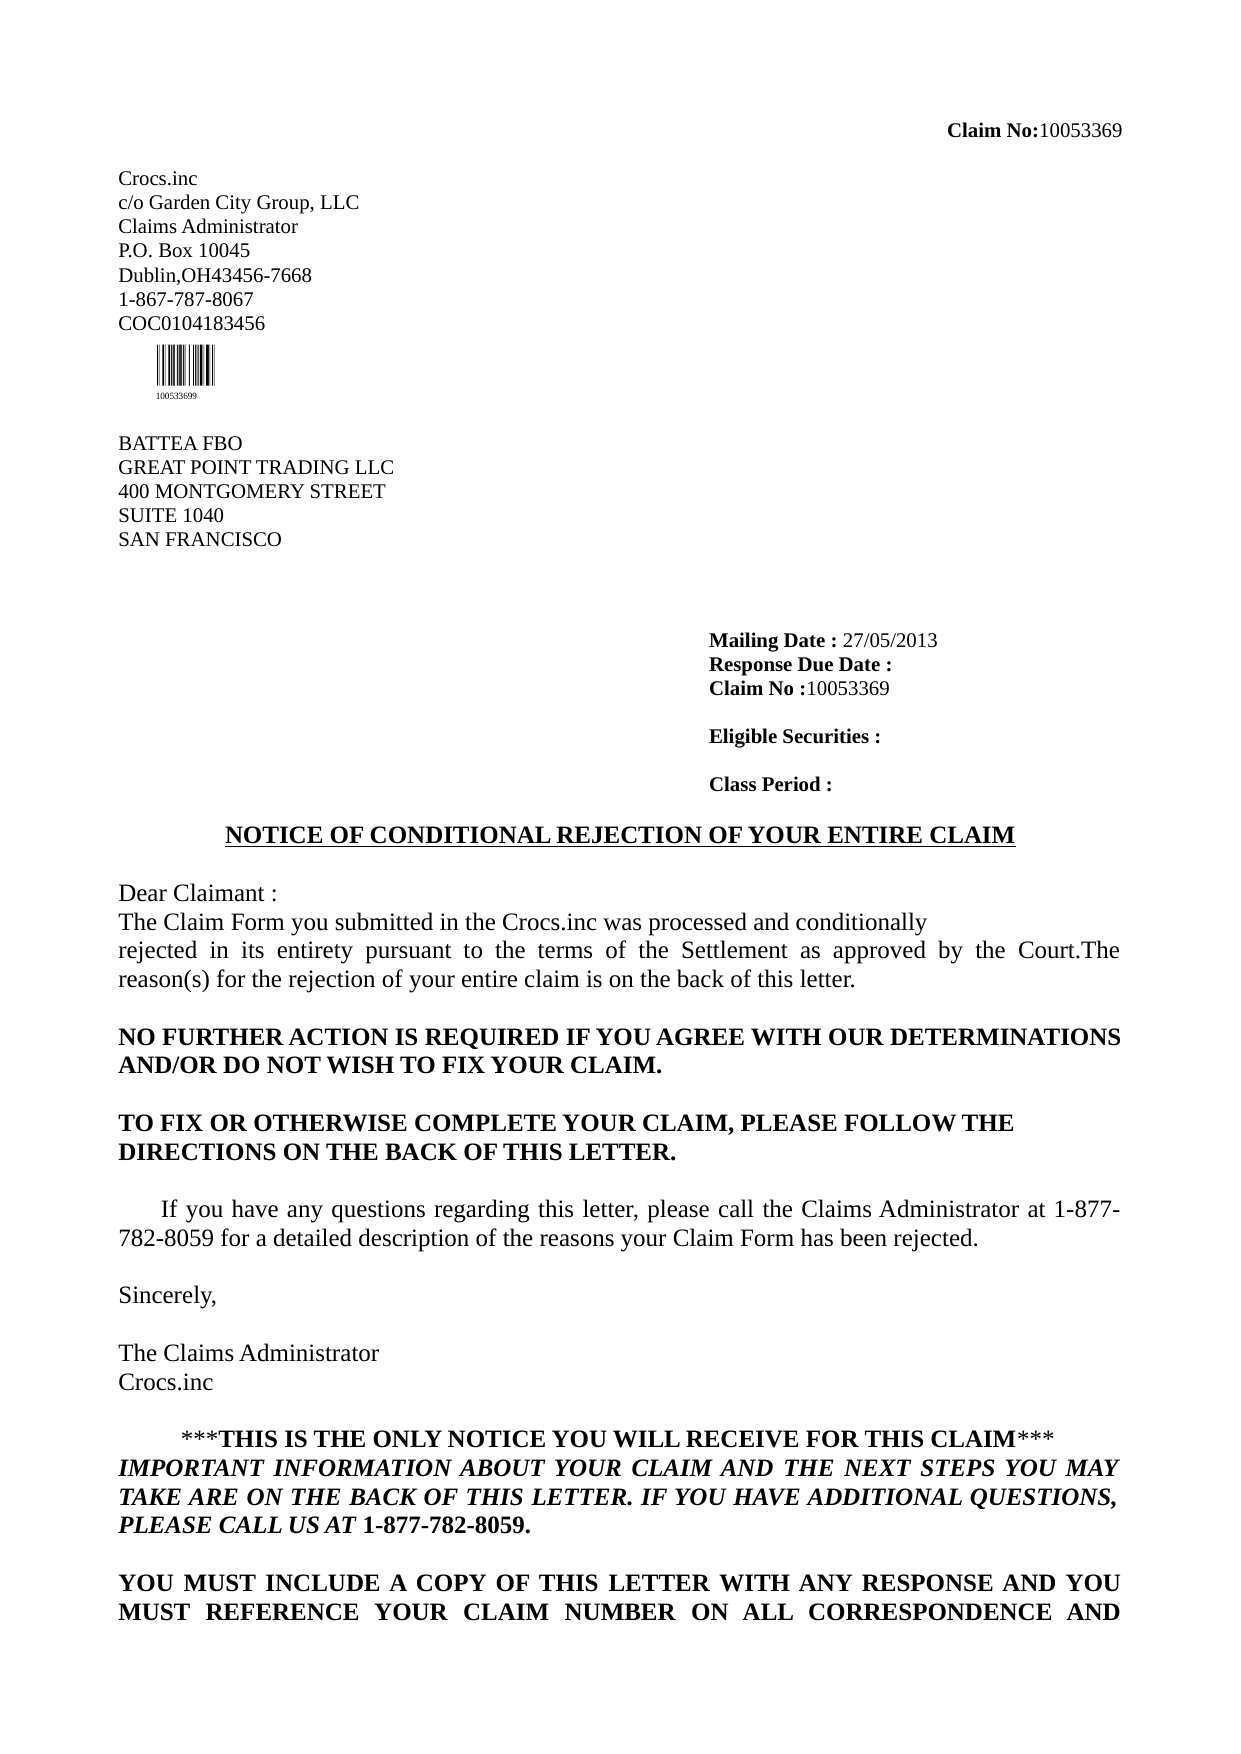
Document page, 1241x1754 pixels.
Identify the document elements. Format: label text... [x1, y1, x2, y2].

text Crocs.inc [118, 166, 1122, 190]
text SUITE 1040 [118, 503, 1122, 527]
text The Claims Administrator [118, 1338, 1122, 1367]
text YOU MUST INCLUDE A COPY OF THIS LETTER WITH ANY RESPONSE AND YOU MUST REFERENCE YOUR CLAIM NUMBER ON ALL CORRESPONDENCE AND [118, 1568, 1122, 1626]
text Crocs.inc [118, 1367, 1122, 1396]
text Claims Administrator [118, 214, 1122, 238]
text Class Period : [709, 772, 1122, 796]
text Sincerely, [118, 1281, 1122, 1309]
text ***THIS IS THE ONLY NOTICE YOU WILL RECEIVE FOR THIS CLAIM*** [118, 1424, 1122, 1453]
text Response Due Date : [709, 652, 1122, 676]
text SAN FRANCISCO [118, 527, 1122, 551]
text IMPORTANT INFORMATION ABOUT YOUR CLAIM AND THE NEXT STEPS YOU MAY TAKE ARE ON THE BACK OF THIS LETTER. IF YOU HAVE ADDITIONAL QUESTIONS, PLEASE CALL US AT 1-877-782-8059. [118, 1453, 1122, 1539]
text Claim No :10053369 [709, 676, 1122, 700]
text NOTICE OF CONDITIONAL REJECTION OF YOUR ENTIRE CLAIM [118, 821, 1122, 849]
text Claim No:10053369 [118, 118, 1122, 142]
text GREAT POINT TRADING LLC [118, 455, 1122, 479]
text COC0104183456 [118, 311, 1122, 335]
text 400 MONTGOMERY STREET [118, 479, 1122, 503]
text Dear Claimant : [118, 878, 1122, 907]
text NO FURTHER ACTION IS REQUIRED IF YOU AGREE WITH OUR DETERMINATIONS AND/OR DO NOT WISH TO FIX YOUR CLAIM. [118, 1022, 1122, 1079]
text P.O. Box 10045 [118, 238, 1122, 262]
text 1-867-787-8067 [118, 287, 1122, 311]
text Eligible Securities : [709, 724, 1122, 748]
text rejected in its entirety pursuant to the terms of the Settlement as approved by the Court.The reason(s) for the rejection of your entire claim is on the back of this letter. [118, 936, 1122, 993]
text DIRECTIONS ON THE BACK OF THIS LETTER. [118, 1137, 1122, 1166]
text BATTEA FBO [118, 431, 1122, 455]
text c/o Garden City Group, LLC [118, 190, 1122, 214]
text If you have any questions regarding this letter, please call the Claims Administrator at 1-877-782-8059 for a detailed description of the reasons your Claim Form has been rejected. [118, 1194, 1122, 1252]
text Mailing Date : 27/05/2013 [709, 628, 1122, 652]
text TO FIX OR OTHERWISE COMPLETE YOUR CLAIM, PLEASE FOLLOW THE [118, 1108, 1122, 1137]
text The Claim Form you submitted in the Crocs.inc was processed and conditionally [118, 907, 1122, 936]
text Dublin,OH43456-7668 [118, 262, 1122, 287]
